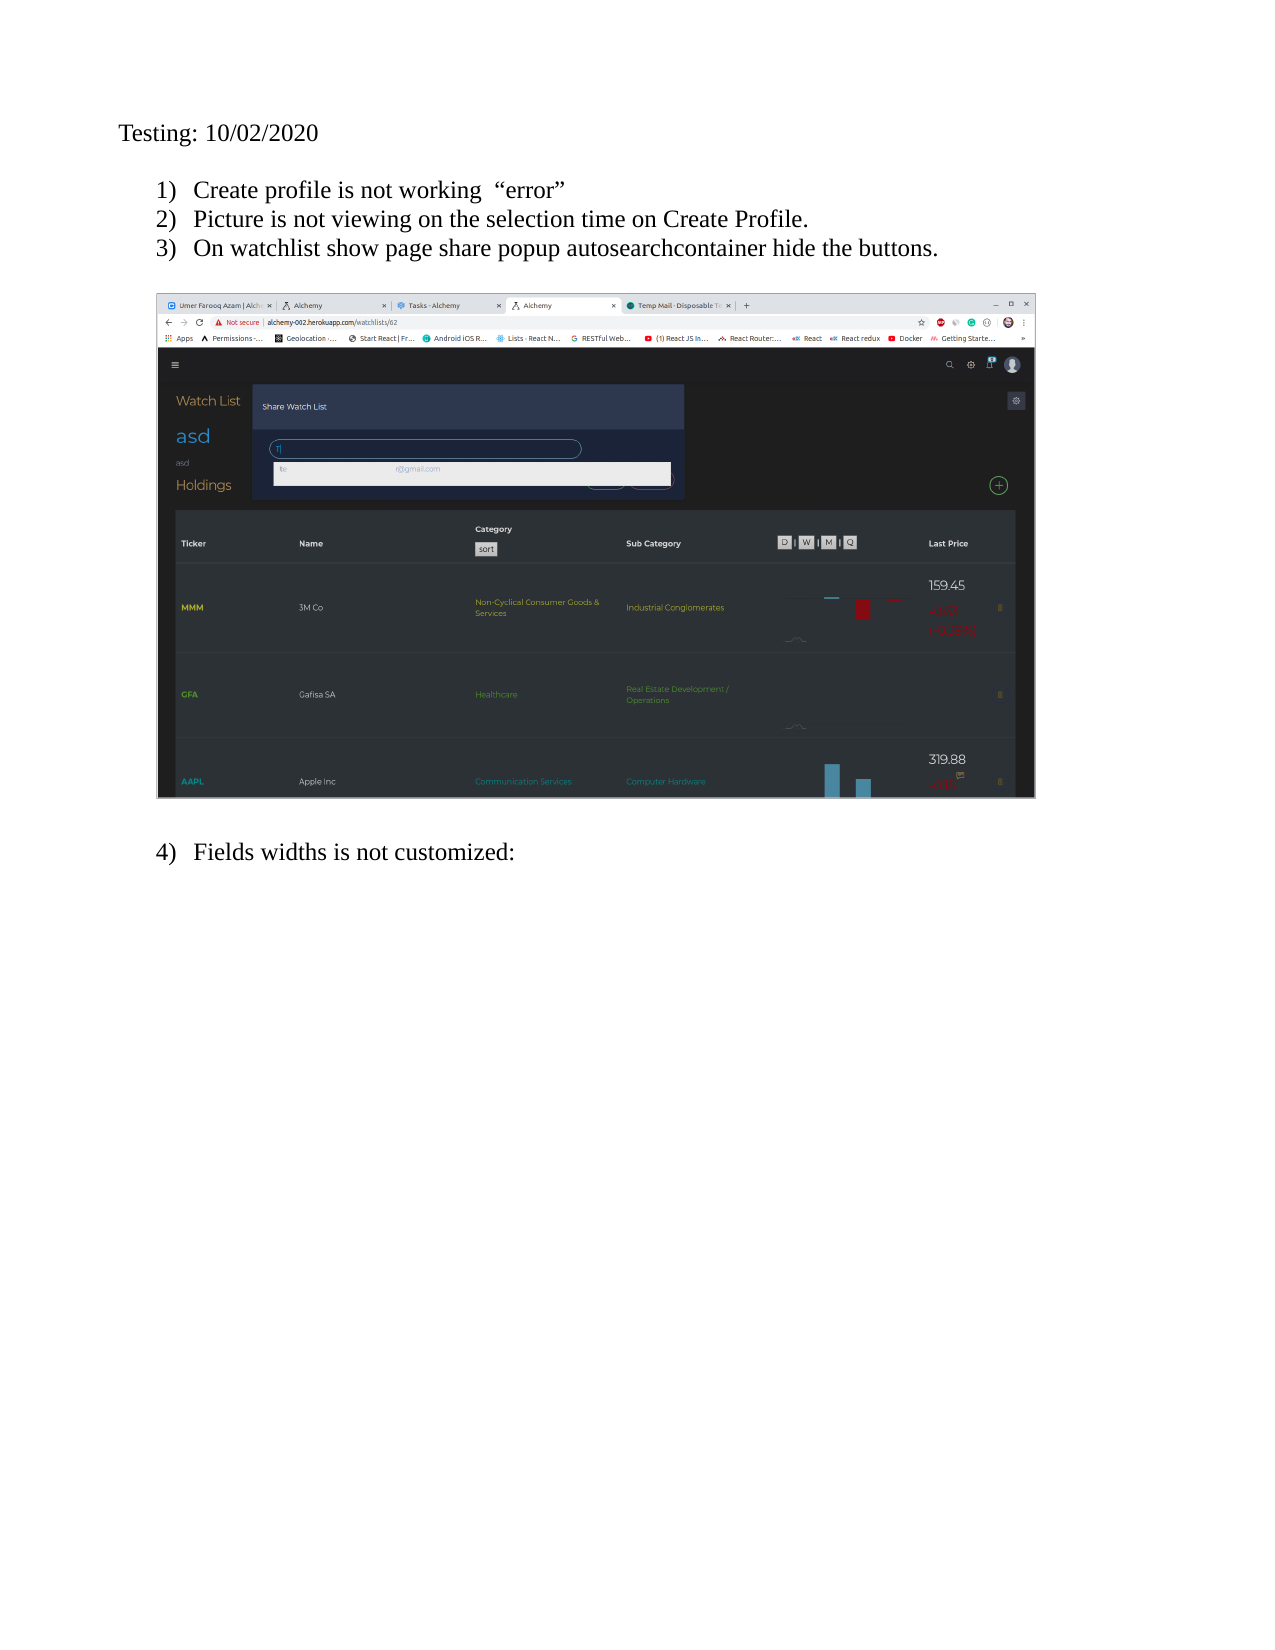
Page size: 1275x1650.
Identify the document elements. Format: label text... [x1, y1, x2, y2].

picture [156, 293, 1036, 799]
list On watchlist show page share popup autosearchcontainer hide the buttons. [156, 233, 1157, 262]
text Testing: 10/02/2020 [118, 118, 1157, 147]
list Fields widths is not customized: [156, 837, 1157, 866]
list Picture is not viewing on the selection time on Create Profile. [156, 204, 1157, 233]
list Create profile is not working “error” [156, 176, 1157, 204]
